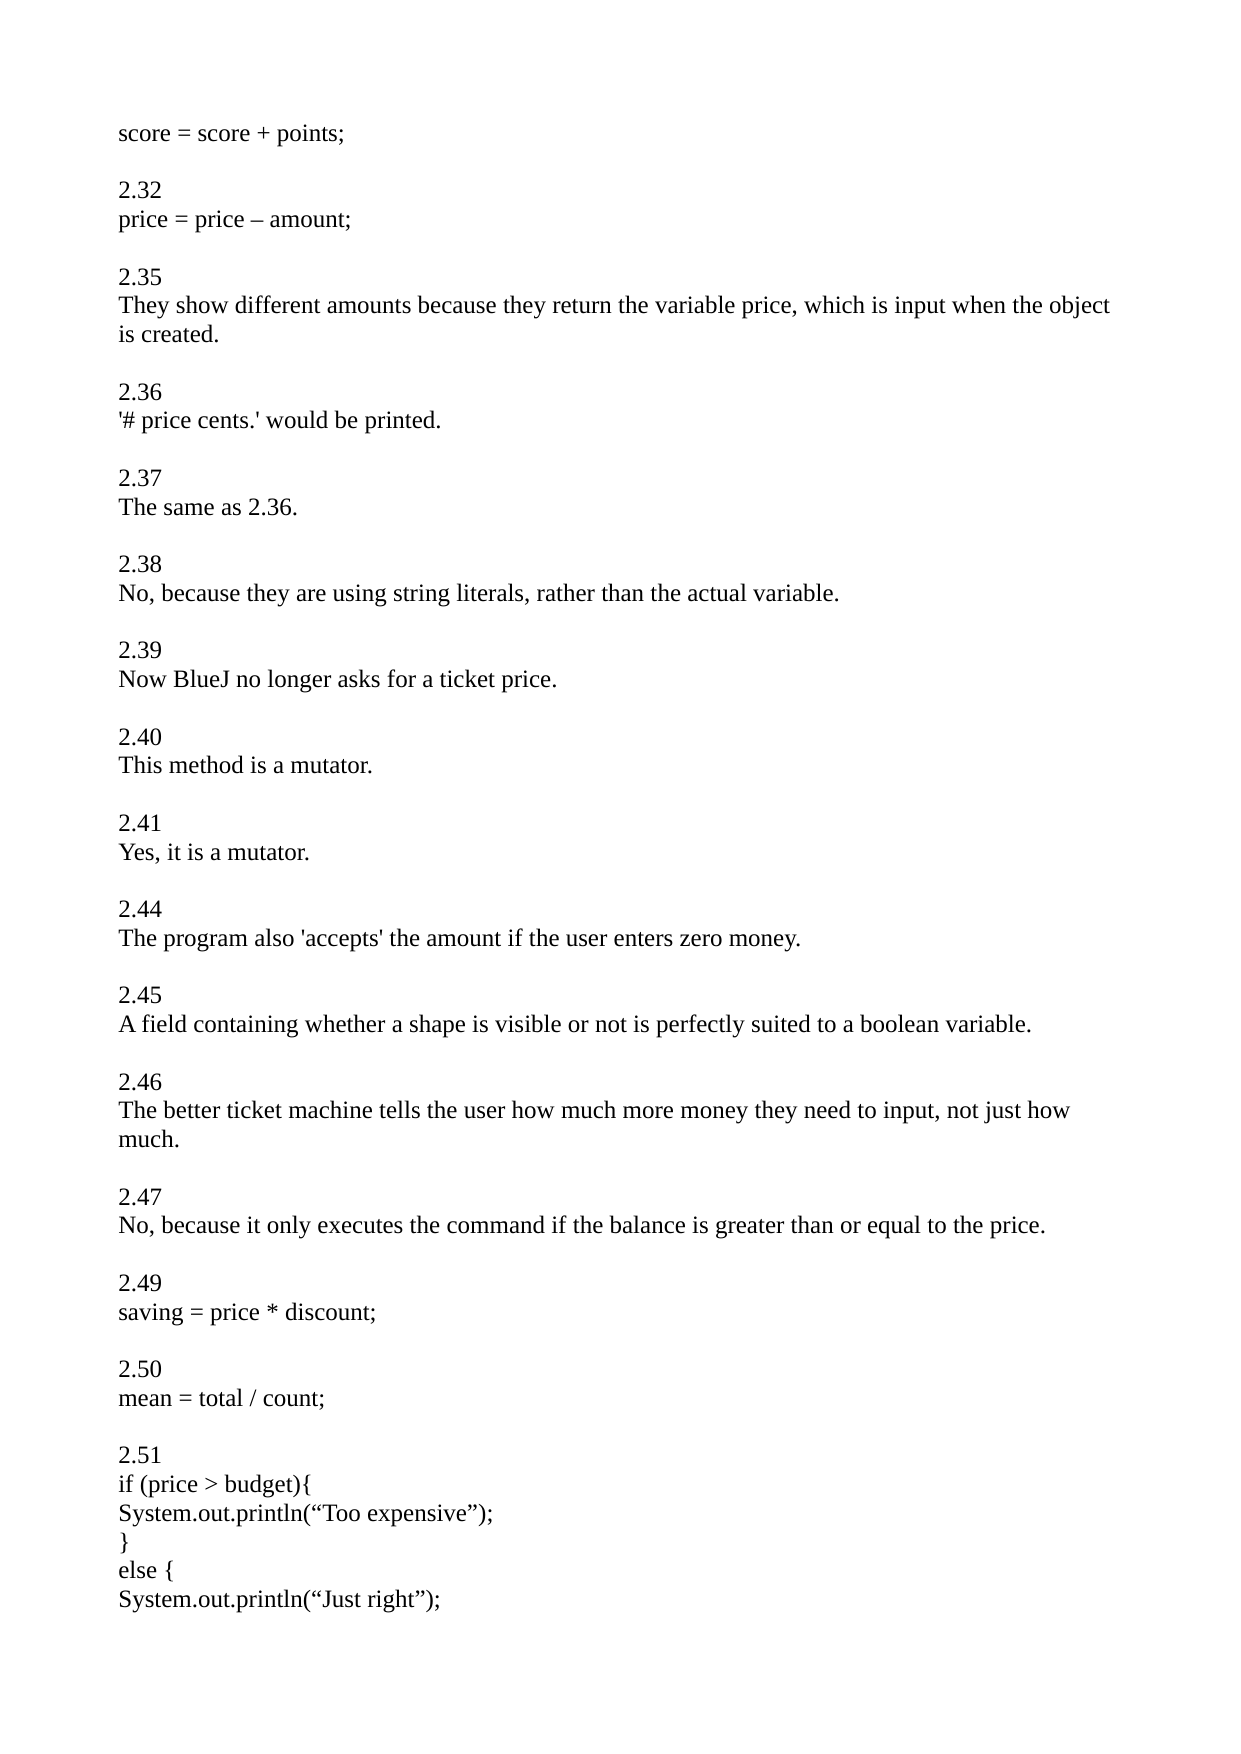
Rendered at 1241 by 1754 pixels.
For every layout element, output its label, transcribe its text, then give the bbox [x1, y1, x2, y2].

text 2.47 [118, 1182, 1122, 1211]
text 2.45 [118, 981, 1122, 1009]
text They show different amounts because they return the variable price, which is input when the object is created. [118, 291, 1122, 348]
text score = score + points; [118, 118, 1122, 147]
text mean = total / count; [118, 1383, 1122, 1412]
text 2.39 [118, 636, 1122, 664]
text Now BlueJ no longer asks for a ticket price. [118, 664, 1122, 693]
text 2.36 [118, 377, 1122, 406]
text 2.50 [118, 1354, 1122, 1383]
text else { [118, 1556, 1122, 1584]
text The better ticket machine tells the user how much more money they need to input, not just how much. [118, 1096, 1122, 1153]
text 2.41 [118, 808, 1122, 837]
text 2.44 [118, 894, 1122, 923]
text System.out.println(“Just right”); [118, 1584, 1122, 1613]
text 2.35 [118, 262, 1122, 291]
text No, because they are using string literals, rather than the actual variable. [118, 578, 1122, 607]
text price = price – amount; [118, 204, 1122, 233]
text The same as 2.36. [118, 492, 1122, 521]
text saving = price * discount; [118, 1297, 1122, 1326]
text '# price cents.' would be printed. [118, 406, 1122, 434]
text 2.37 [118, 463, 1122, 492]
text No, because it only executes the command if the balance is greater than or equal to the price. [118, 1211, 1122, 1239]
text 2.51 [118, 1441, 1122, 1469]
text if (price > budget){ [118, 1469, 1122, 1498]
text 2.40 [118, 722, 1122, 751]
text } [118, 1527, 1122, 1556]
text 2.46 [118, 1067, 1122, 1096]
text 2.38 [118, 549, 1122, 578]
text A field containing whether a shape is visible or not is perfectly suited to a boolean variable. [118, 1009, 1122, 1038]
text 2.49 [118, 1268, 1122, 1297]
text 2.32 [118, 176, 1122, 204]
text The program also 'accepts' the amount if the user enters zero money. [118, 923, 1122, 952]
text System.out.println(“Too expensive”); [118, 1498, 1122, 1527]
text Yes, it is a mutator. [118, 837, 1122, 866]
text This method is a mutator. [118, 751, 1122, 779]
